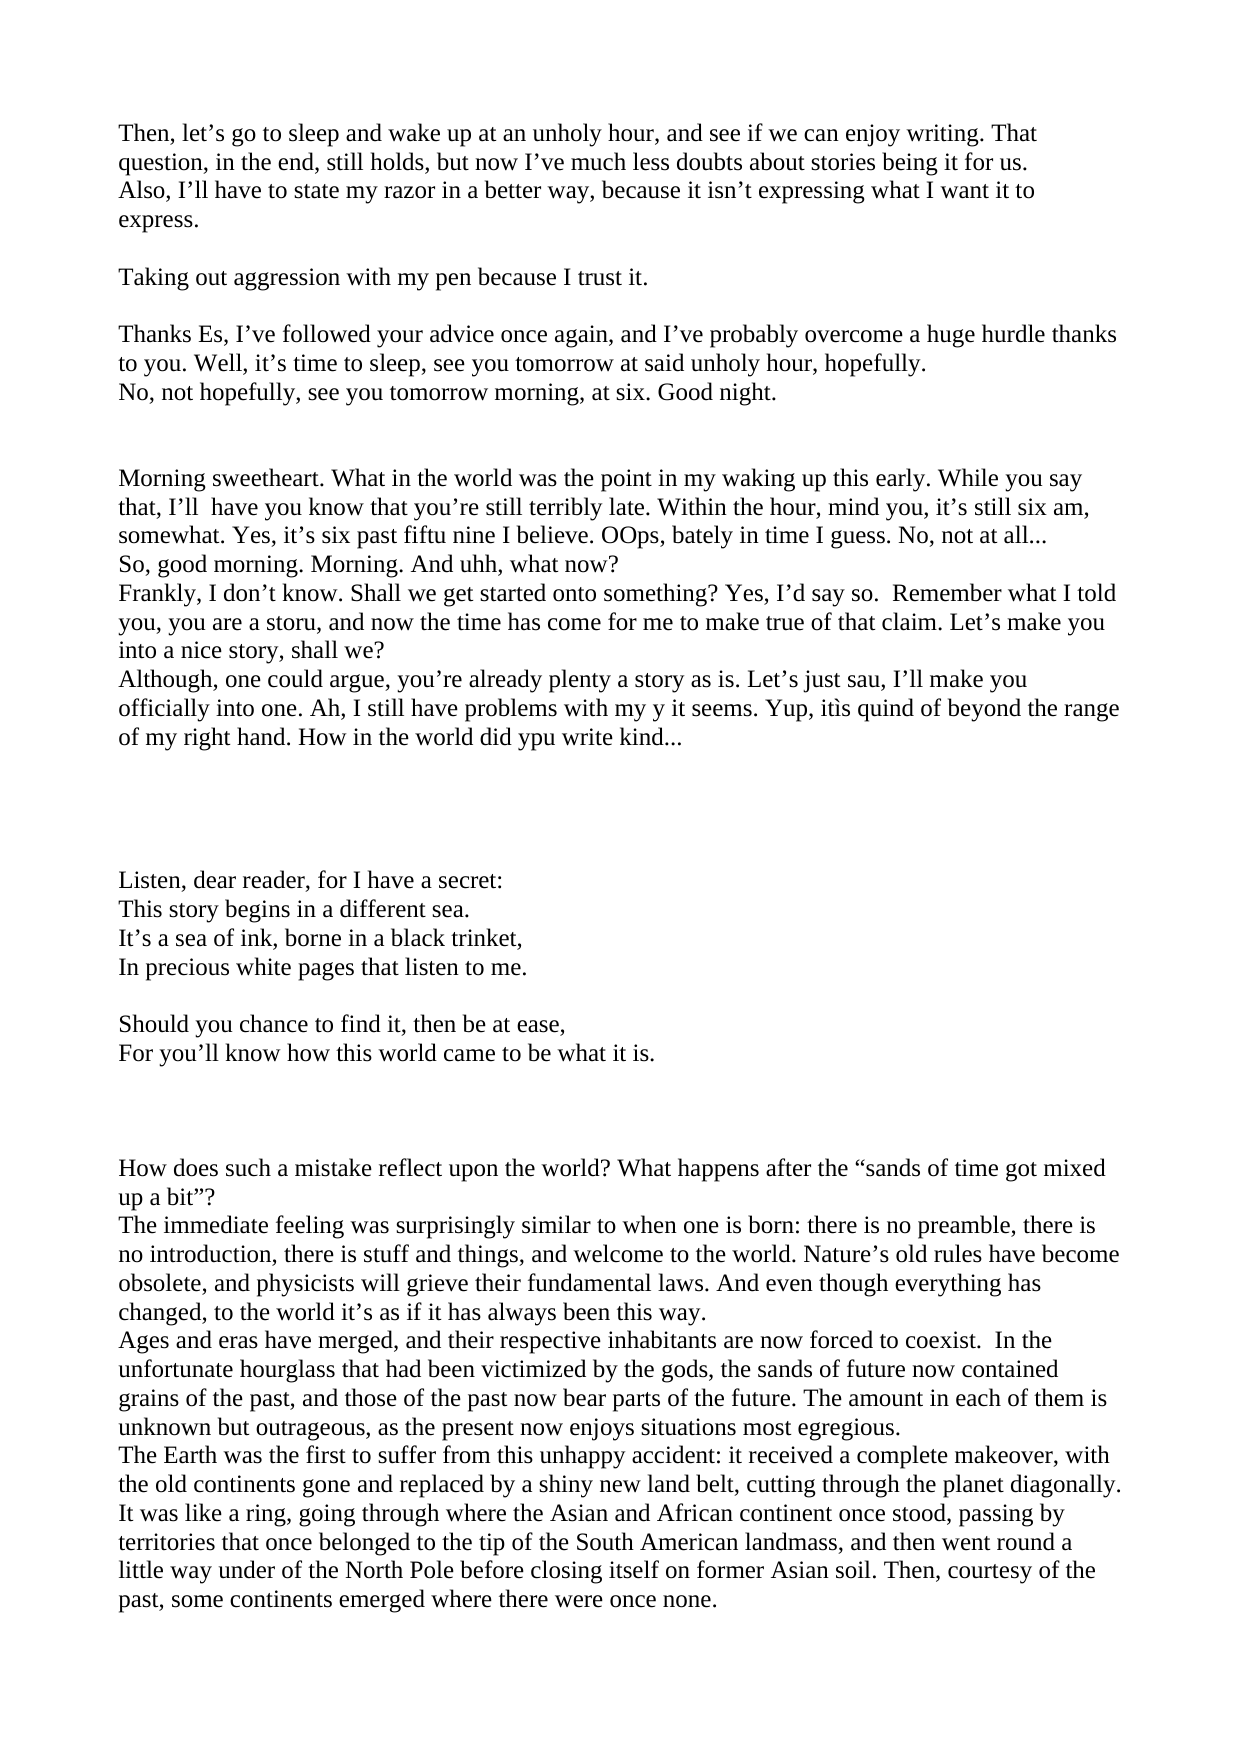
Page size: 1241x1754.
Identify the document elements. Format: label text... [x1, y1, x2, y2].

text Although, one could argue, you’re already plenty a story as is. Let’s just sau, I’ll make you officially into one. Ah, I still have problems with my y it seems. Yup, itìs quind of beyond the range of my right hand. How in the world did ypu write kind... [118, 664, 1122, 751]
text Thanks Es, I’ve followed your advice once again, and I’ve probably overcome a huge hurdle thanks to you. Well, it’s time to sleep, see you tomorrow at said unholy hour, hopefully. [118, 291, 1122, 377]
text Also, I’ll have to state my razor in a better way, because it isn’t expressing what I want it to express. [118, 176, 1122, 233]
text The Earth was the first to suffer from this unhappy accident: it received a complete makeover, with the old continents gone and replaced by a shiny new land belt, cutting through the planet diagonally. It was like a ring, going through where the Asian and African continent once stood, passing by territories that once belonged to the tip of the South American landmass, and then went round a little way under of the North Pole before closing itself on former Asian soil. Then, courtesy of the past, some continents emerged where there were once none. [118, 1441, 1122, 1613]
text Listen, dear reader, for I have a secret: [118, 866, 1122, 894]
text Then, let’s go to sleep and wake up at an unholy hour, and see if we can enjoy writing. That question, in the end, still holds, but now I’ve much less doubts about stories being it for us. [118, 118, 1122, 176]
text No, not hopefully, see you tomorrow morning, at six. Good night. [118, 377, 1122, 406]
text Should you chance to find it, then be at ease, [118, 1009, 1122, 1038]
text How does such a mistake reflect upon the world? What happens after the “sands of time got mixed up a bit”? [118, 1153, 1122, 1211]
text In precious white pages that listen to me. [118, 952, 1122, 981]
text It’s a sea of ink, borne in a black trinket, [118, 923, 1122, 952]
text Taking out aggression with my pen because I trust it. [118, 262, 1122, 291]
text Ages and eras have merged, and their respective inhabitants are now forced to coexist. In the unfortunate hourglass that had been victimized by the gods, the sands of future now contained grains of the past, and those of the past now bear parts of the future. The amount in each of them is unknown but outrageous, as the present now enjoys situations most egregious. [118, 1326, 1122, 1441]
text This story begins in a different sea. [118, 894, 1122, 923]
text The immediate feeling was surprisingly similar to when one is born: there is no preamble, there is no introduction, there is stuff and things, and welcome to the world. Nature’s old rules have become obsolete, and physicists will grieve their fundamental laws. And even though everything has changed, to the world it’s as if it has always been this way. [118, 1211, 1122, 1326]
text Frankly, I don’t know. Shall we get started onto something? Yes, I’d say so. Remember what I told you, you are a storu, and now the time has come for me to make true of that claim. Let’s make you into a nice story, shall we? [118, 578, 1122, 664]
text Morning sweetheart. What in the world was the point in my waking up this early. While you say that, I’ll have you know that you’re still terribly late. Within the hour, mind you, it’s still six am, somewhat. Yes, it’s six past fiftu nine I believe. OOps, bately in time I guess. No, not at all... [118, 463, 1122, 549]
text For you’ll know how this world came to be what it is. [118, 1038, 1122, 1067]
text So, good morning. Morning. And uhh, what now? [118, 549, 1122, 578]
